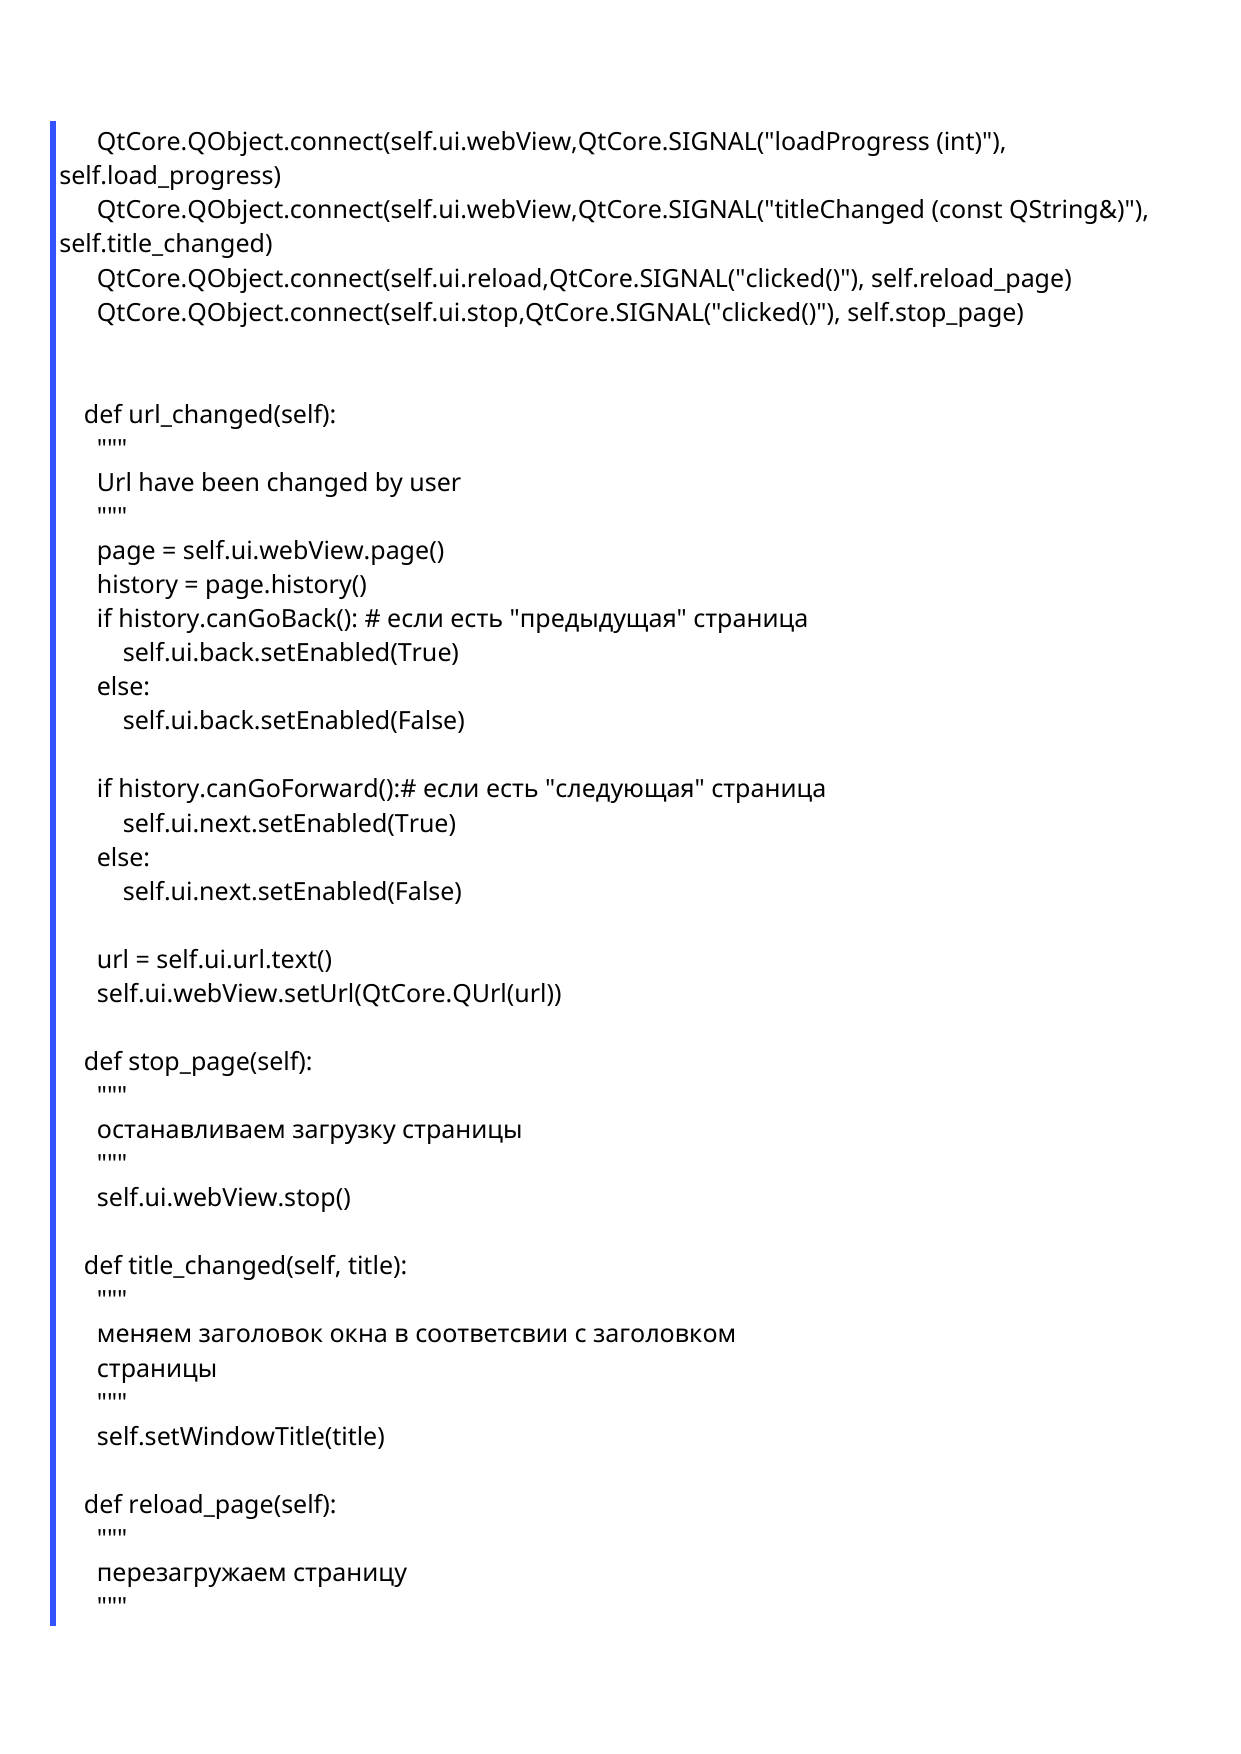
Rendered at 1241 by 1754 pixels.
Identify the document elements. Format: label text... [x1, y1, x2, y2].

text QtCore.QObject.connect(self.ui.webView,QtCore.SIGNAL("titleChanged (const QString&)"), self.title_changed) [59, 192, 1181, 260]
text else: [59, 839, 1181, 873]
text def stop_page(self): [59, 1044, 1181, 1078]
text self.ui.back.setEnabled(False) [59, 703, 1181, 737]
text """ [59, 499, 1181, 533]
text if history.canGoForward():# если есть "следующая" страница [59, 771, 1181, 805]
text """ [59, 1384, 1181, 1418]
text def reload_page(self): [59, 1486, 1181, 1521]
text url = self.ui.url.text() [59, 941, 1181, 976]
text if history.canGoBack(): # если есть "предыдущая" страница [59, 601, 1181, 635]
text """ [59, 1282, 1181, 1316]
text QtCore.QObject.connect(self.ui.reload,QtCore.SIGNAL("clicked()"), self.reload_page) [59, 260, 1181, 294]
text """ [59, 1078, 1181, 1112]
text self.ui.webView.setUrl(QtCore.QUrl(url)) [59, 976, 1181, 1009]
text """ [59, 1521, 1181, 1554]
text """ [56, 1589, 1184, 1626]
text QtCore.QObject.connect(self.ui.webView,QtCore.SIGNAL("loadProgress (int)"), self.load_progress) [56, 121, 1184, 192]
text self.ui.next.setEnabled(True) [59, 805, 1181, 839]
text self.ui.back.setEnabled(True) [59, 635, 1181, 669]
text self.ui.next.setEnabled(False) [59, 873, 1181, 907]
text page = self.ui.webView.page() [59, 533, 1181, 567]
text QtCore.QObject.connect(self.ui.stop,QtCore.SIGNAL("clicked()"), self.stop_page) [59, 294, 1181, 328]
text Url have been changed by user [59, 464, 1181, 499]
text перезагружаем страницу [59, 1554, 1181, 1589]
text def title_changed(self, title): [59, 1248, 1181, 1282]
text """ [59, 431, 1181, 464]
text self.ui.webView.stop() [59, 1180, 1181, 1214]
text else: [59, 669, 1181, 703]
text меняем заголовок окна в соответсвии с заголовком [59, 1316, 1181, 1350]
text history = page.history() [59, 567, 1181, 601]
text страницы [59, 1350, 1181, 1384]
text def url_changed(self): [59, 396, 1181, 431]
text self.setWindowTitle(title) [59, 1418, 1181, 1452]
text останавливаем загрузку страницы [59, 1112, 1181, 1146]
text """ [59, 1146, 1181, 1180]
